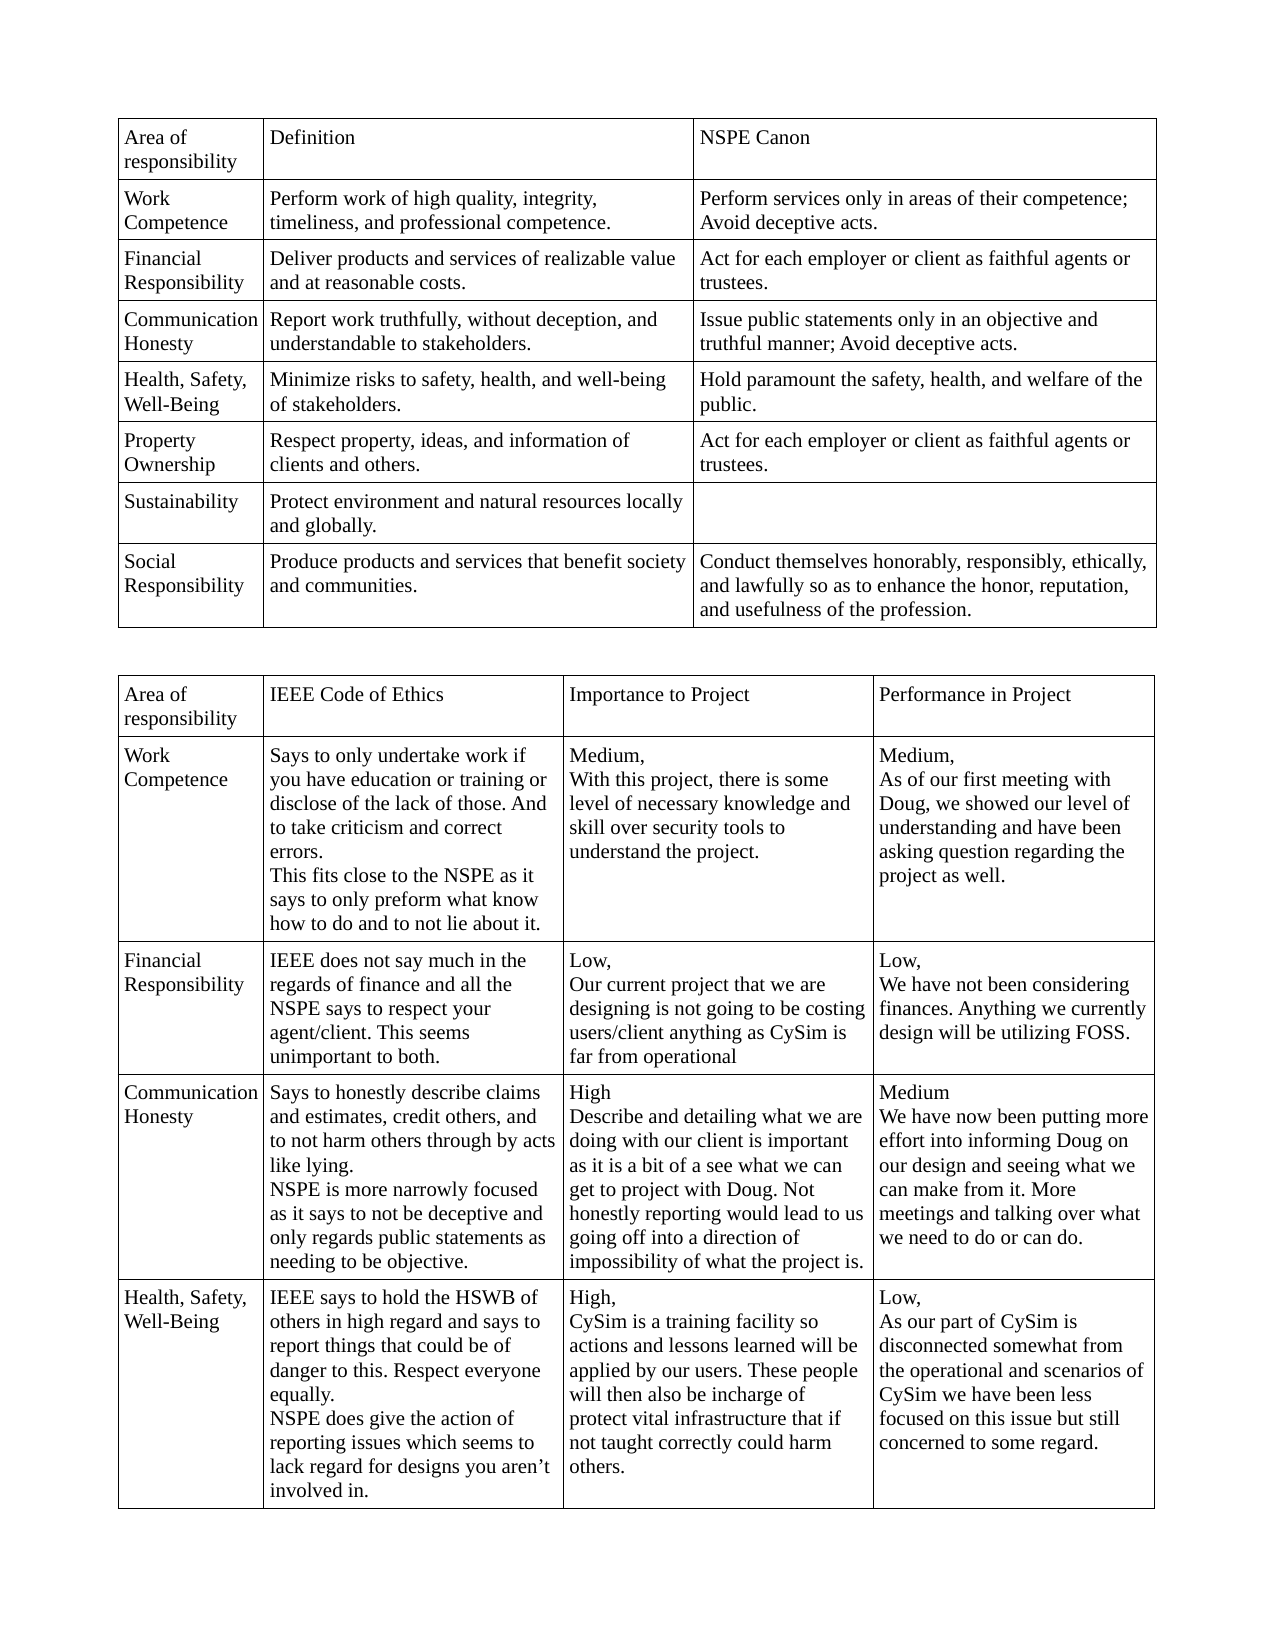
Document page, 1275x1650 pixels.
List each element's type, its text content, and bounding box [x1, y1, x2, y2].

table_cell Financial Responsibility [119, 942, 263, 1073]
table_cell Financial Responsibility [119, 240, 263, 300]
table_cell Low, We have not been considering finances. Anything we currently design will be utilizing FOSS. [874, 942, 1154, 1073]
table_cell Minimize risks to safety, health, and well-being of stakeholders. [264, 362, 693, 421]
table_cell Low, As our part of CySim is disconnected somewhat from the operational and scenarios of CySim we have been less focused on this issue but still concerned to some regard. [874, 1280, 1154, 1508]
table_cell Medium, As of our first meeting with Doug, we showed our level of understanding and have been asking question regarding the project as well. [874, 737, 1154, 941]
table_cell Health, Safety, Well-Being [119, 1280, 263, 1508]
table_cell Protect environment and natural resources locally and globally. [264, 483, 693, 542]
table_header Area of responsibility [119, 676, 263, 736]
table_cell Perform services only in areas of their competence; Avoid deceptive acts. [694, 180, 1156, 239]
table_header IEEE Code of Ethics [264, 676, 563, 736]
table_header Performance in Project [874, 676, 1154, 736]
table_cell Perform work of high quality, integrity, timeliness, and professional competence. [264, 180, 693, 239]
table_cell IEEE does not say much in the regards of finance and all the NSPE says to respect your agent/client. This seems unimportant to both. [264, 942, 563, 1073]
table_cell Health, Safety, Well-Being [119, 362, 263, 421]
table_cell Communication Honesty [119, 1075, 263, 1278]
table_header Importance to Project [564, 676, 873, 736]
table_cell Hold paramount the safety, health, and welfare of the public. [694, 362, 1156, 421]
table_cell IEEE says to hold the HSWB of others in high regard and says to report things that could be of danger to this. Respect everyone equally. NSPE does give the action of reporting issues which seems to lack regard for designs you aren’t involved in. [264, 1280, 563, 1508]
table_header Area of responsibility [119, 119, 263, 179]
table_cell Issue public statements only in an objective and truthful manner; Avoid deceptive acts. [694, 301, 1156, 361]
table_cell Act for each employer or client as faithful agents or trustees. [694, 240, 1156, 300]
table_header NSPE Canon [694, 119, 1156, 179]
table_cell Report work truthfully, without deception, and understandable to stakeholders. [264, 301, 693, 361]
table_cell Says to honestly describe claims and estimates, credit others, and to not harm others through by acts like lying. NSPE is more narrowly focused as it says to not be deceptive and only regards public statements as needing to be objective. [264, 1075, 563, 1278]
table_cell Work Competence [119, 180, 263, 239]
table_cell Medium, With this project, there is some level of necessary knowledge and skill over security tools to understand the project. [564, 737, 873, 941]
table_cell Says to only undertake work if you have education or training or disclose of the lack of those. And to take criticism and correct errors. This fits close to the NSPE as it says to only preform what know how to do and to not lie about it. [264, 737, 563, 941]
table_cell Communication Honesty [119, 301, 263, 361]
table_cell Deliver products and services of realizable value and at reasonable costs. [264, 240, 693, 300]
table_cell Sustainability [119, 483, 263, 542]
table_cell Low, Our current project that we are designing is not going to be costing users/client anything as CySim is far from operational [564, 942, 873, 1073]
table_cell Produce products and services that benefit society and communities. [264, 544, 693, 627]
table_header Definition [264, 119, 693, 179]
table_cell Conduct themselves honorably, responsibly, ethically, and lawfully so as to enhance the honor, reputation, and usefulness of the profession. [694, 544, 1156, 627]
table_cell Medium We have now been putting more effort into informing Doug on our design and seeing what we can make from it. More meetings and talking over what we need to do or can do. [874, 1075, 1154, 1278]
table_cell High, CySim is a training facility so actions and lessons learned will be applied by our users. These people will then also be incharge of protect vital infrastructure that if not taught correctly could harm others. [564, 1280, 873, 1508]
table_cell High Describe and detailing what we are doing with our client is important as it is a bit of a see what we can get to project with Doug. Not honestly reporting would lead to us going off into a direction of impossibility of what the project is. [564, 1075, 873, 1278]
table_cell [694, 483, 1156, 542]
table_cell Respect property, ideas, and information of clients and others. [264, 422, 693, 482]
table_cell Act for each employer or client as faithful agents or trustees. [694, 422, 1156, 482]
table_cell Social Responsibility [119, 544, 263, 627]
table_cell Property Ownership [119, 422, 263, 482]
table_cell Work Competence [119, 737, 263, 941]
